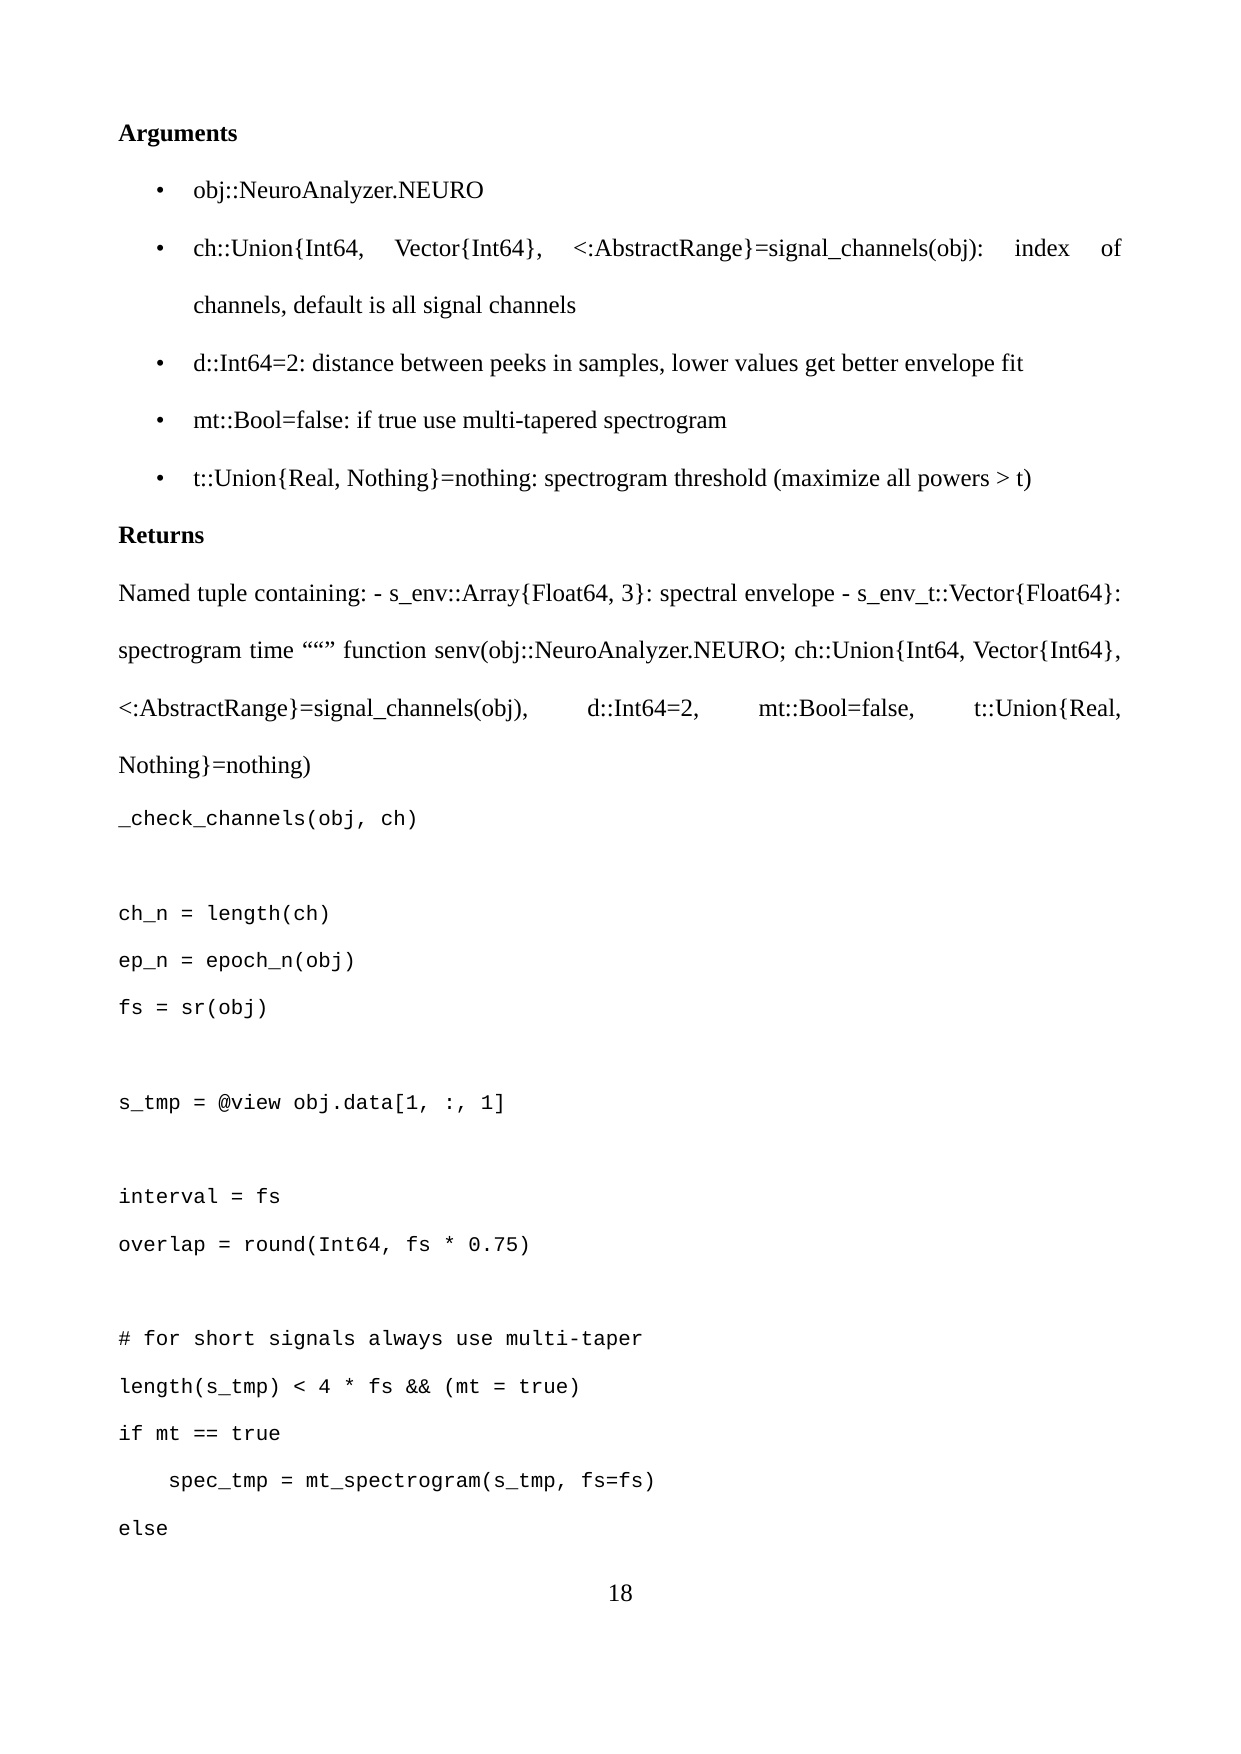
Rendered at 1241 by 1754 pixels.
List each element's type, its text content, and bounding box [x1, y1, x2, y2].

list mt::Bool=false: if true use multi-tapered spectrogram [156, 406, 1122, 434]
text interval = fs [118, 1186, 1122, 1210]
subtitle Returns [118, 521, 1122, 549]
text ep_n = epoch_n(obj) [118, 950, 1122, 974]
text if mt == true [118, 1423, 1122, 1447]
text ch_n = length(ch) [118, 903, 1122, 926]
text spec_tmp = mt_spectrogram(s_tmp, fs=fs) [118, 1470, 1122, 1494]
text # for short signals always use multi-taper [118, 1328, 1122, 1352]
list obj::NeuroAnalyzer.NEURO [156, 176, 1122, 204]
subtitle Arguments [118, 118, 1122, 147]
text else [118, 1517, 1122, 1541]
text _check_channels(obj, ch) [118, 808, 1122, 832]
text length(s_tmp) < 4 * fs && (mt = true) [118, 1376, 1122, 1399]
text overlap = round(Int64, fs * 0.75) [118, 1234, 1122, 1257]
list d::Int64=2: distance between peeks in samples, lower values get better envelope fit [156, 348, 1122, 377]
text s_tmp = @view obj.data[1, :, 1] [118, 1092, 1122, 1116]
text fs = sr(obj) [118, 997, 1122, 1021]
list t::Union{Real, Nothing}=nothing: spectrogram threshold (maximize all powers > t) [156, 463, 1122, 492]
text Named tuple containing: - s_env::Array{Float64, 3}: spectral envelope - s_env_t::Vector{Float64}: spectrogram time ““” function senv(obj::NeuroAnalyzer.NEURO; ch::Union{Int64, Vector{Int64}, <:AbstractRange}=signal_channels(obj), d::Int64=2, mt::Bool=false, t::Union{Real, Nothing}=nothing) [118, 578, 1122, 779]
list ch::Union{Int64, Vector{Int64}, <:AbstractRange}=signal_channels(obj): index of channels, default is all signal channels [156, 233, 1122, 319]
